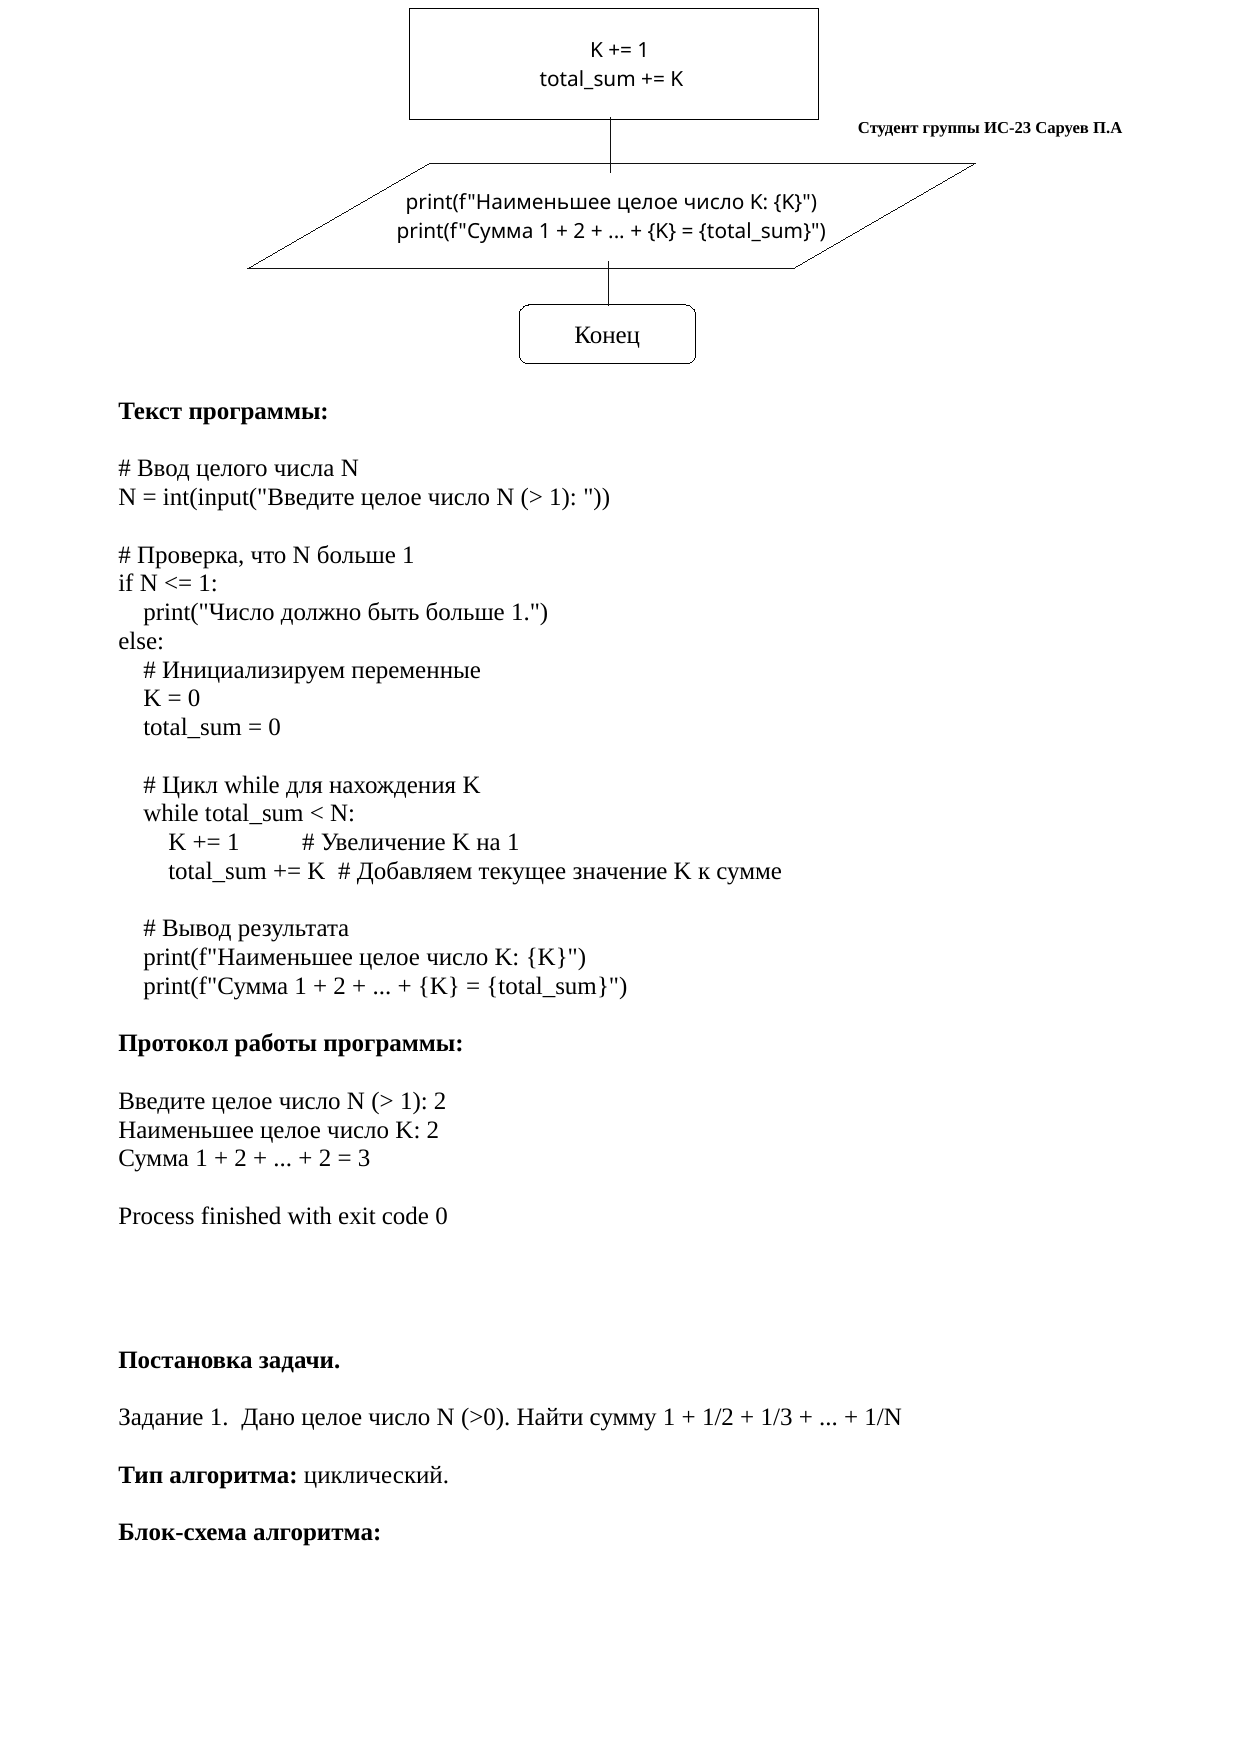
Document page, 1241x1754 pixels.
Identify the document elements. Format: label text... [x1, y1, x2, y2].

text Сумма 1 + 2 + ... + 2 = 3 [118, 1143, 1122, 1172]
text # Вывод результата [118, 913, 1122, 942]
text Постановка задачи. [118, 1345, 1122, 1373]
text if N <= 1: [118, 568, 1122, 597]
text # Цикл while для нахождения K [118, 770, 1122, 798]
text Протокол работы программы: [118, 1028, 1122, 1057]
text Наименьшее целое число K: 2 [118, 1115, 1122, 1143]
text Задание 1. Дано целое число N (>0). Найти сумму 1 + 1/2 + 1/3 + ... + 1/N [118, 1402, 1122, 1431]
text Введите целое число N (> 1): 2 [118, 1086, 1122, 1115]
text Студент группы ИС-23 Саруев П.А [611, 118, 1122, 137]
text # Ввод целого числа N [118, 453, 1122, 482]
text Process finished with exit code 0 [118, 1201, 1122, 1230]
text K = 0 [118, 683, 1122, 712]
text [118, 118, 610, 137]
text N = int(input("Введите целое число N (> 1): ")) [118, 482, 1122, 511]
text total_sum = 0 [118, 712, 1122, 741]
text total_sum += K # Добавляем текущее значение K к сумме [118, 856, 1122, 885]
text while total_sum < N: [118, 798, 1122, 827]
text print(f"Наименьшее целое число K: {K}") [118, 942, 1122, 971]
text Блок-схема алгоритма: [118, 1517, 1122, 1546]
text else: [118, 626, 1122, 655]
text print("Число должно быть больше 1.") [118, 597, 1122, 626]
text print(f"Сумма 1 + 2 + ... + {K} = {total_sum}") [118, 971, 1122, 1000]
text # Проверка, что N больше 1 [118, 540, 1122, 568]
text # Инициализируем переменные [118, 655, 1122, 683]
text K += 1 # Увеличение K на 1 [118, 827, 1122, 856]
text Текст программы: [118, 396, 1122, 425]
text Тип алгоритма: циклический. [118, 1460, 1122, 1488]
